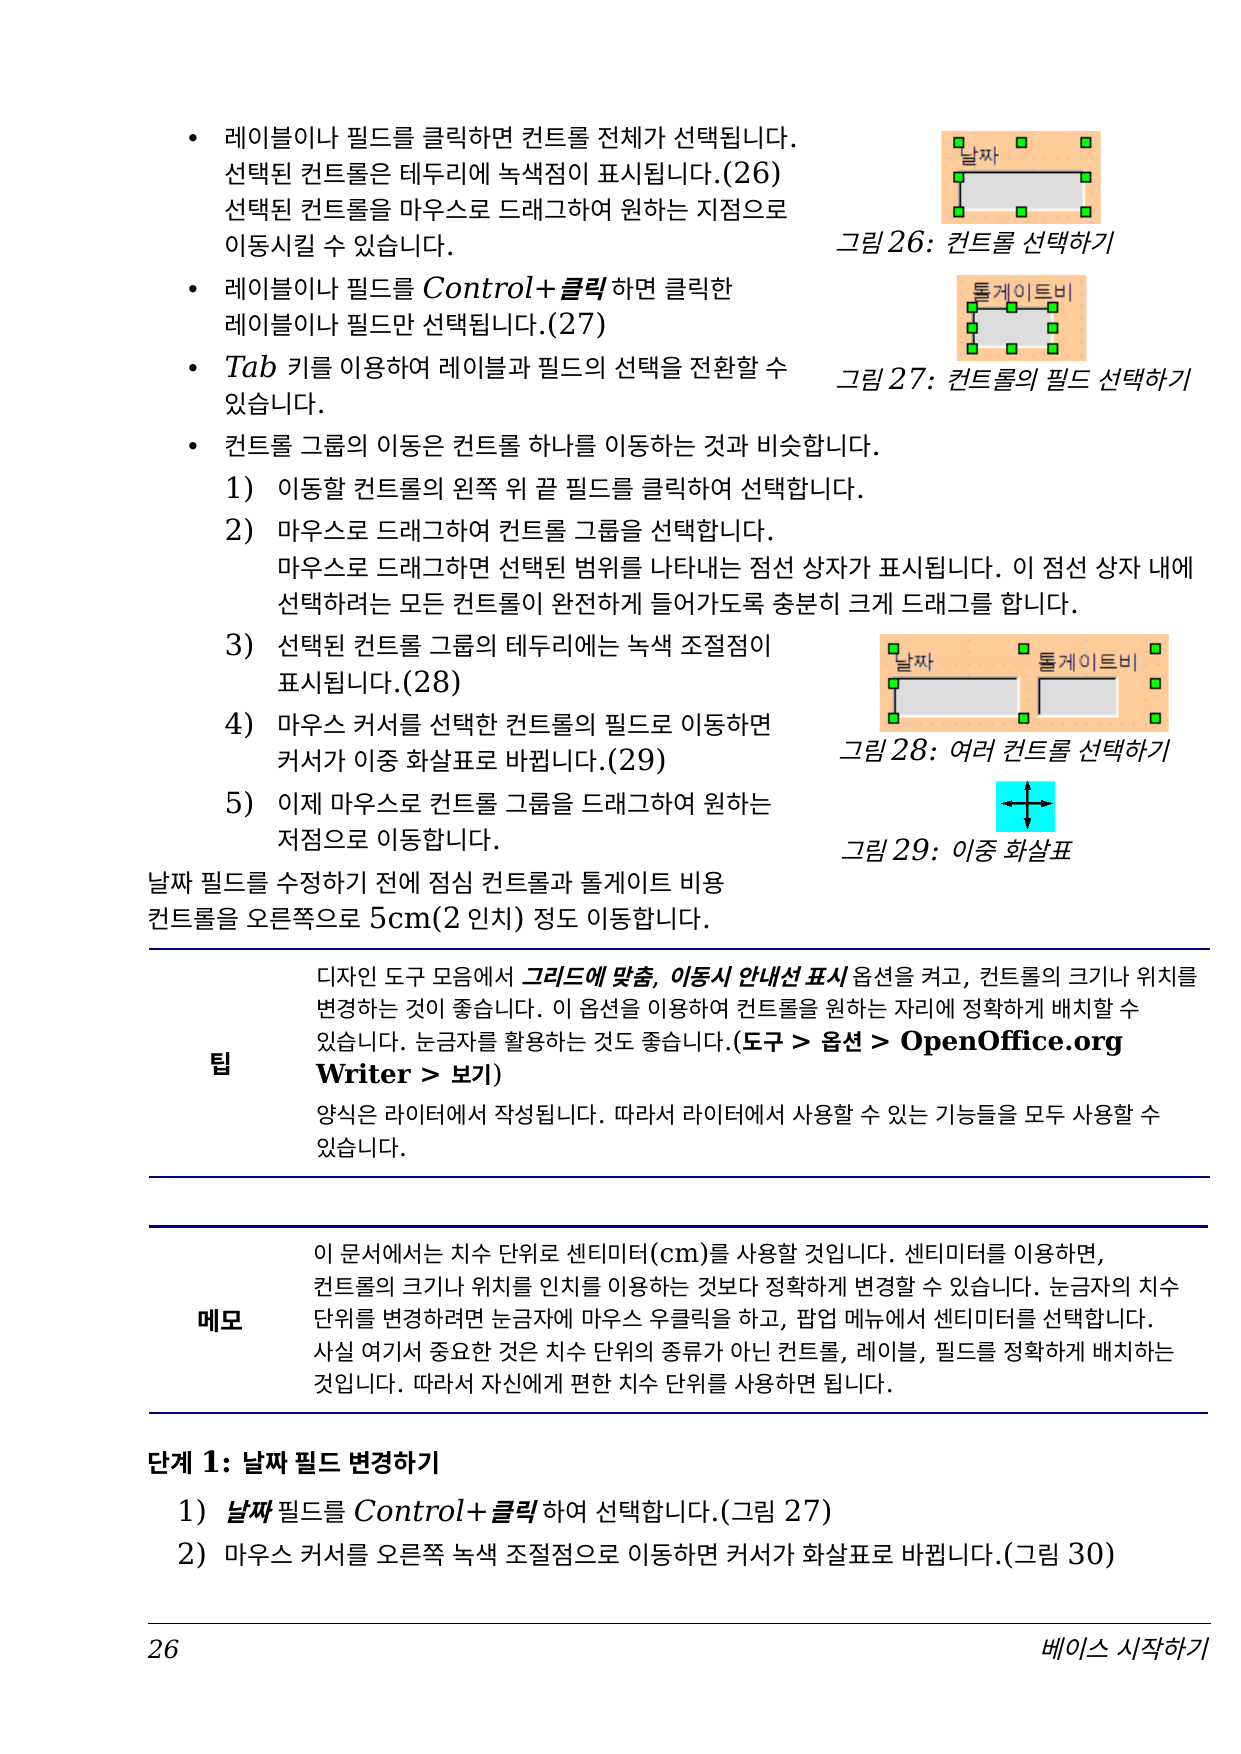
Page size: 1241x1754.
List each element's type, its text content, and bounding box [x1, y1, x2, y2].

list Tab 키를 이용하여 레이블과 필드의 선택을 전환할 수 있습니다. [185, 348, 1211, 421]
list 그림 27: 컨트롤의 필드 선택하기 [836, 276, 1208, 396]
text 단계 1: 날짜 필드 변경하기 [148, 1444, 1211, 1480]
list 레이블이나 필드를 Control+클릭 하면 클릭한 레이블이나 필드만 선택됩니다.(그림 27) [836, 396, 1208, 403]
table_header 이 문서에서는 치수 단위로 센티미터(cm)를 사용할 것입니다. 센티미터를 이용하면, 컨트롤의 크기나 위치를 인치를 이용하는 것보다 정확하게 변경할 수 있습니다. 눈금자의 치수 단위를 변경하려면 눈금자에 마우스 우클릭을 하고, 팝업 메뉴에서 센티미터를 선택합니다. 사실 여기서 중요한 것은 치수 단위의 종류가 아닌 컨트롤, 레이블, 필드를 정확하게 배치하는 것입니다. 따라서 자신에게 편한 치수 단위를 사용하면 됩니다. [292, 1228, 1208, 1412]
table_header 디자인 도구 모음에서 그리드에 맞춤, 이동시 안내선 표시 옵션을 켜고, 컨트롤의 크기나 위치를 변경하는 것이 좋습니다. 이 옵션을 이용하여 컨트롤을 원하는 자리에 정확하게 배치할 수 있습니다. 눈금자를 활용하는 것도 좋습니다.(도구 > 옵션 > OpenOffice.org Writer > 보기) 양식은 라이터에서 작성됩니다. 따라서 라이터에서 사용할 수 있는 기능들을 모두 사용할 수 있습니다. [292, 950, 1210, 1176]
list 이제 마우스로 컨트롤 그룹을 드래그하여 원하는 저점으로 이동합니다. [224, 784, 840, 857]
list 마우스 커서를 선택한 컨트롤의 필드로 이동하면 커서가 이중 화살표로 바뀝니다.(그림 29) [224, 706, 838, 778]
list 그림 28: 여러 컨트롤 선택하기 [838, 634, 1210, 768]
list 마우스로 드래그하여 컨트롤 그룹을 선택합니다. 마우스로 드래그하면 선택된 범위를 나타내는 점선 상자가 표시됩니다. 이 점선 상자 내에 선택하려는 모든 컨트롤이 완전하게 들어가도록 충분히 크게 드래그를 합니다. [224, 512, 1211, 621]
list 마우스 커서를 오른쪽 녹색 조절점으로 이동하면 커서가 화살표로 바뀝니다.(그림 30) [207, 1535, 1211, 1571]
picture [941, 131, 1101, 224]
list 그림 29: 이중 화살표 [840, 772, 1212, 868]
list 레이블이나 필드를 Control+클릭 하면 클릭한 레이블이나 필드만 선택됩니다.(그림 27) [185, 269, 1211, 342]
picture [879, 634, 1169, 732]
list 선택된 컨트롤 그룹의 테두리에는 녹색 조절점이 표시됩니다.(그림 28) [224, 627, 1211, 699]
list 선택된 컨트롤 그룹의 테두리에는 녹색 조절점이 표시됩니다.(그림 28) [838, 768, 1210, 782]
table_header 메모 [149, 1228, 292, 1412]
picture [956, 275, 1087, 361]
list 이동할 컨트롤의 왼쪽 위 끝 필드를 클릭하여 선택합니다. [224, 469, 1211, 506]
list 레이블이나 필드를 클릭하면 컨트롤 전체가 선택됩니다. 선택된 컨트롤은 테두리에 녹색점이 표시됩니다.(그림 26) 선택된 컨트롤을 마우스로 드래그하여 원하는 지점으로 이동시킬 수 있습니다. [185, 118, 1211, 271]
picture [996, 782, 1056, 832]
list 그림 26: 컨트롤 선택하기 [835, 132, 1207, 260]
text 날짜 필드를 수정하기 전에 점심 컨트롤과 톨게이트 비용 컨트롤을 오른쪽으로 5cm(2인치) 정도 이동합니다. [148, 863, 1211, 936]
list 마우스 커서를 선택한 컨트롤의 필드로 이동하면 커서가 이중 화살표로 바뀝니다.(그림 29) [840, 868, 1212, 872]
list 날짜 필드를 Control+클릭 하여 선택합니다.(그림 27) [207, 1493, 1211, 1529]
list 컨트롤 그룹의 이동은 컨트롤 하나를 이동하는 것과 비슷합니다. [185, 427, 1211, 463]
table_header 팁 [149, 950, 292, 1176]
